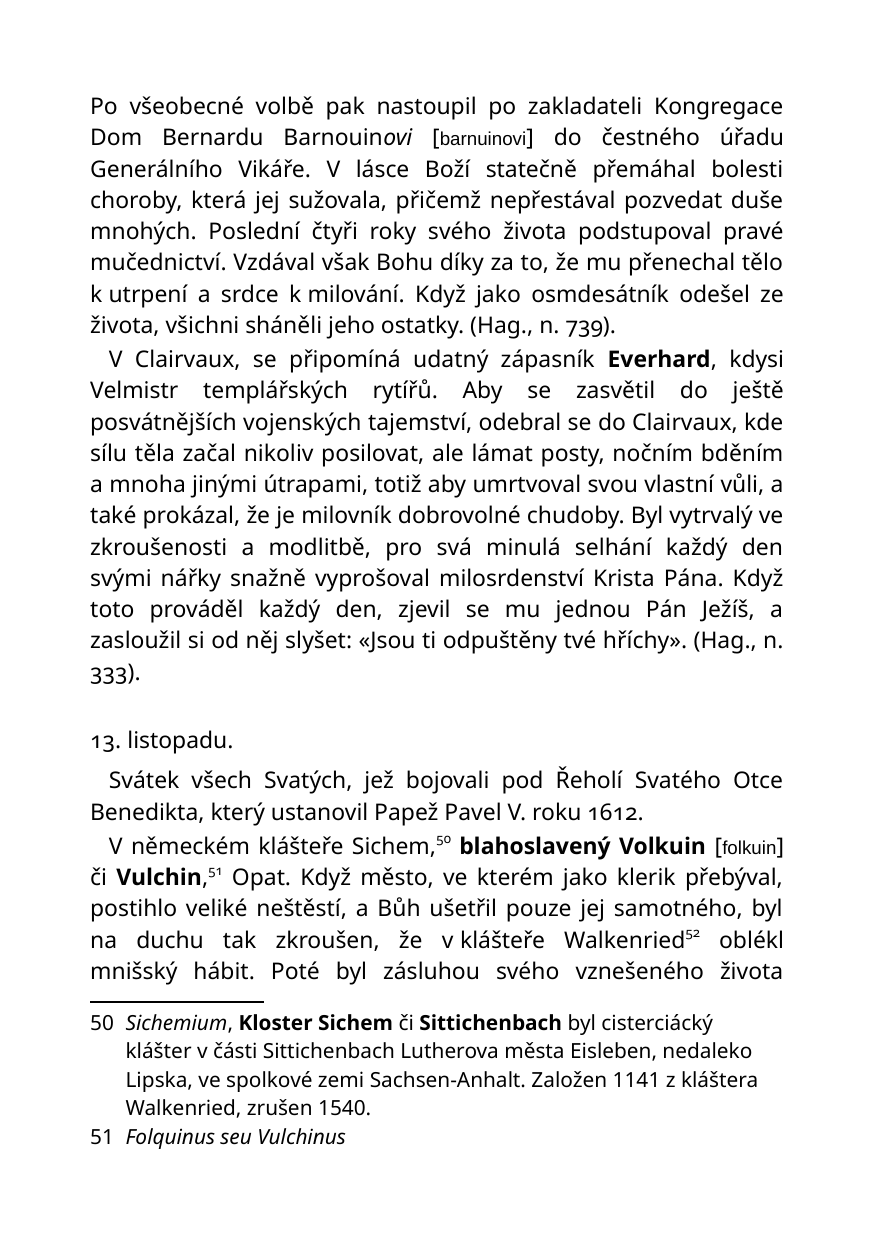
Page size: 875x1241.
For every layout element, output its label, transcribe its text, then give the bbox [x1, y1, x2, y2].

text Folquinus seu Vulchinus [90, 1122, 784, 1150]
text Sichemium, Kloster Sichem či Sittichenbach byl cisterciácký klášter v části Sittichenbach Lutherova města Eisleben, nedaleko Lipska, ve spolkové zemi Sachsen-Anhalt. Založen 1141 z kláštera Walkenried, zrušen 1540. [90, 1008, 784, 1122]
text 13. listopadu. [90, 724, 784, 755]
text Svátek všech Svatých, jež bojovali pod Řeholí Svatého Otce Benedikta, který ustanovil Papež Pavel V. roku 1612. [90, 764, 784, 827]
text V Clairvaux, se připomíná udatný zápasník Everhard, kdysi Velmistr templářských rytířů. Aby se zasvětil do ještě posvátnějších vojenských tajemství, odebral se do Clairvaux, kde sílu těla začal nikoliv posilovat, ale lámat posty, nočním bděním a mnoha jinými útrapami, totiž aby umrtvoval svou vlastní vůli, a také prokázal, že je milovník dobrovolné chudoby. Byl vytrvalý ve zkroušenosti a modlitbě, pro svá minulá selhání každý den svými nářky snažně vyprošoval milosrdenství Krista Pána. Když toto prováděl každý den, zjevil se mu jednou Pán Ježíš, a zasloužil si od něj slyšet: «Jsou ti odpuštěny tvé hříchy». (Hag., n. 333). [90, 343, 784, 687]
text Po všeobecné volbě pak nastoupil po zakladateli Kongregace Dom Bernardu Barnouinovi [barnuinovi] do čestného úřadu Generálního Vikáře. V lásce Boží statečně přemáhal bolesti choroby, která jej sužovala, přičemž nepřestával pozvedat duše mnohých. Poslední čtyři roky svého života podstupoval pravé mučednictví. Vzdával však Bohu díky za to, že mu přenechal tělo k utrpení a srdce k milování. Když jako osmdesátník odešel ze života, všichni sháněli jeho ostatky. (Hag., n. 739). [90, 90, 784, 340]
text V německém klášteře Sichem, blahoslavený Volkuin [folkuin] či Vulchin, Opat. Když město, ve kterém jako klerik přebýval, postihlo veliké neštěstí, a Bůh ušetřil pouze jej samotného, byl na duchu tak zkroušen, že v klášteře Walkenried oblékl mnišský hábit. Poté byl zásluhou svého vznešeného života [90, 830, 784, 986]
